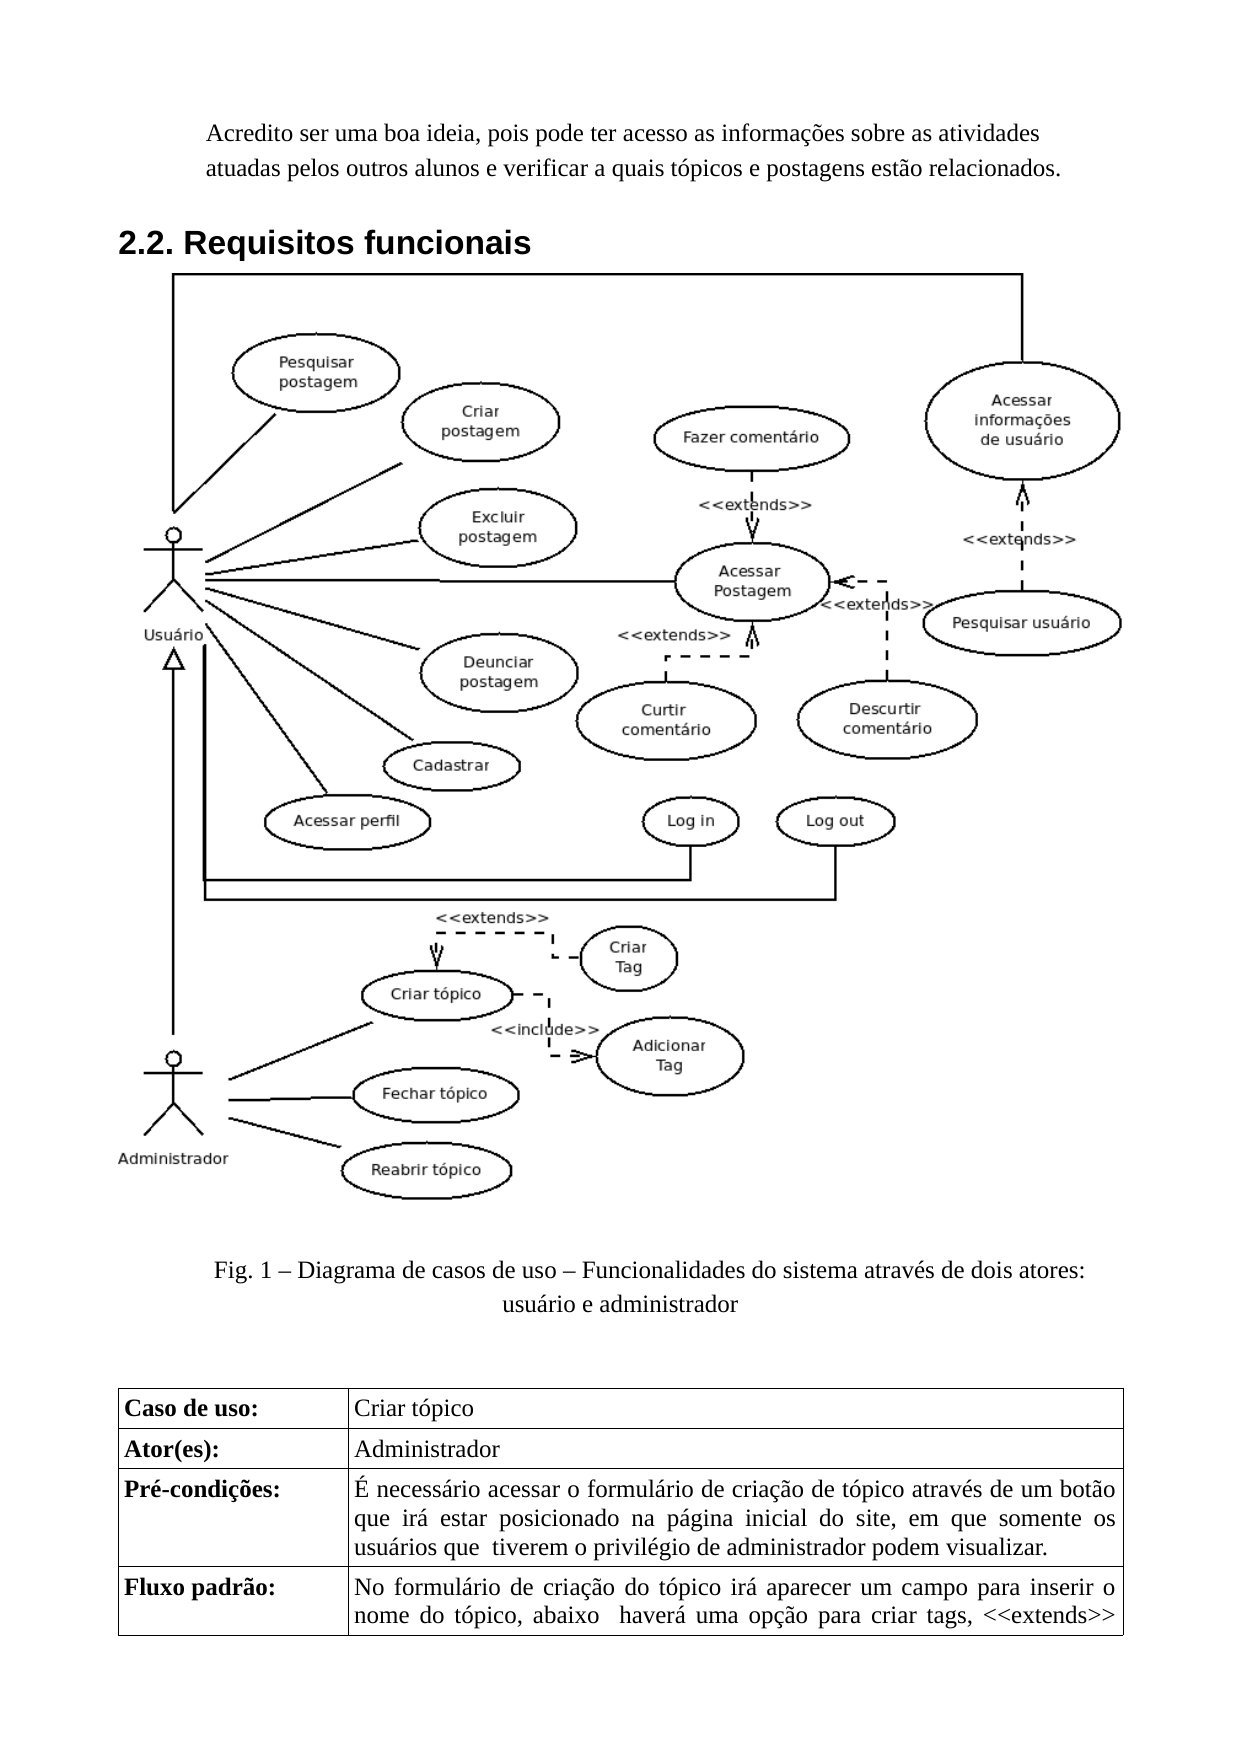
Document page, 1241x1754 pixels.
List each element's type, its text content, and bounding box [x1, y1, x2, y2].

table_header Caso de uso: [119, 1389, 348, 1428]
table_cell Administrador [349, 1429, 1123, 1468]
table_cell No formulário de criação do tópico irá aparecer um campo para inserir o nome do tópico, abaixo haverá uma opção para criar tags, <<extends>> [349, 1567, 1123, 1635]
table_cell Fluxo padrão: [119, 1567, 348, 1635]
table_cell Pré-condições: [119, 1469, 348, 1566]
table_header Criar tópico [349, 1389, 1123, 1428]
picture [118, 273, 1123, 1201]
text Fig. 1 – Diagrama de casos de uso – Funcionalidades do sistema através de dois atores: usuário e administrador [118, 1255, 1122, 1318]
table_cell Ator(es): [119, 1429, 348, 1468]
table_cell É necessário acessar o formulário de criação de tópico através de um botão que irá estar posicionado na página inicial do site, em que somente os usuários que tiverem o privilégio de administrador podem visualizar. [349, 1469, 1123, 1566]
subtitle 2.2. Requisitos funcionais [118, 222, 1122, 261]
text Acredito ser uma boa ideia, pois pode ter acesso as informações sobre as atividades atuadas pelos outros alunos e verificar a quais tópicos e postagens estão relacionados. [118, 118, 1122, 181]
